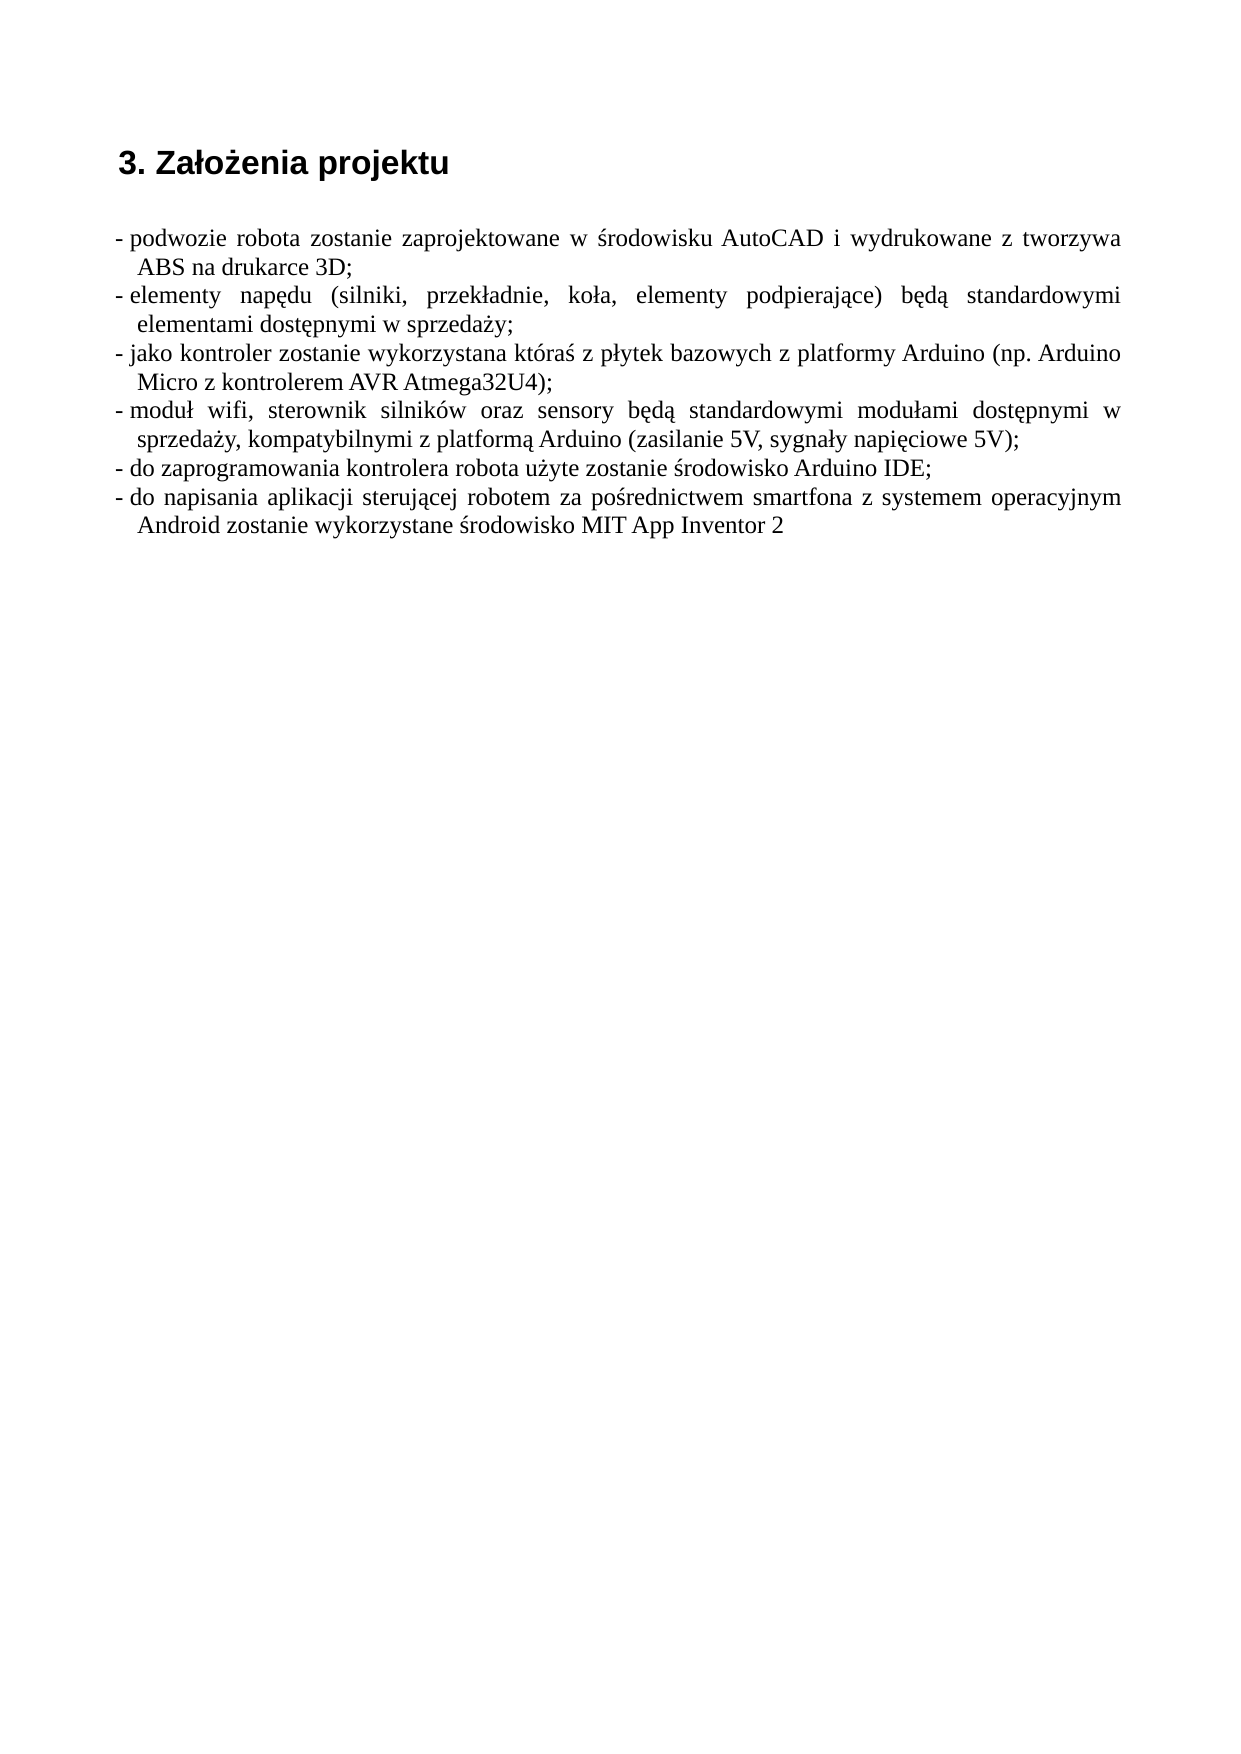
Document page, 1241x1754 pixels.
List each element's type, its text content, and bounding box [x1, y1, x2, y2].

text - do zaprogramowania kontrolera robota użyte zostanie środowisko Arduino IDE; [115, 453, 1122, 482]
text - do napisania aplikacji sterującej robotem za pośrednictwem smartfona z systemem operacyjnym Android zostanie wykorzystane środowisko MIT App Inventor 2 [115, 482, 1122, 539]
text - elementy napędu (silniki, przekładnie, koła, elementy podpierające) będą standardowymi elementami dostępnymi w sprzedaży; [115, 281, 1122, 338]
text - moduł wifi, sterownik silników oraz sensory będą standardowymi modułami dostępnymi w sprzedaży, kompatybilnymi z platformą Arduino (zasilanie 5V, sygnały napięciowe 5V); [115, 396, 1122, 453]
subtitle 3. Założenia projektu [118, 143, 1122, 182]
text - podwozie robota zostanie zaprojektowane w środowisku AutoCAD i wydrukowane z tworzywa ABS na drukarce 3D; [115, 223, 1122, 281]
text - jako kontroler zostanie wykorzystana któraś z płytek bazowych z platformy Arduino (np. Arduino Micro z kontrolerem AVR Atmega32U4); [115, 338, 1122, 396]
